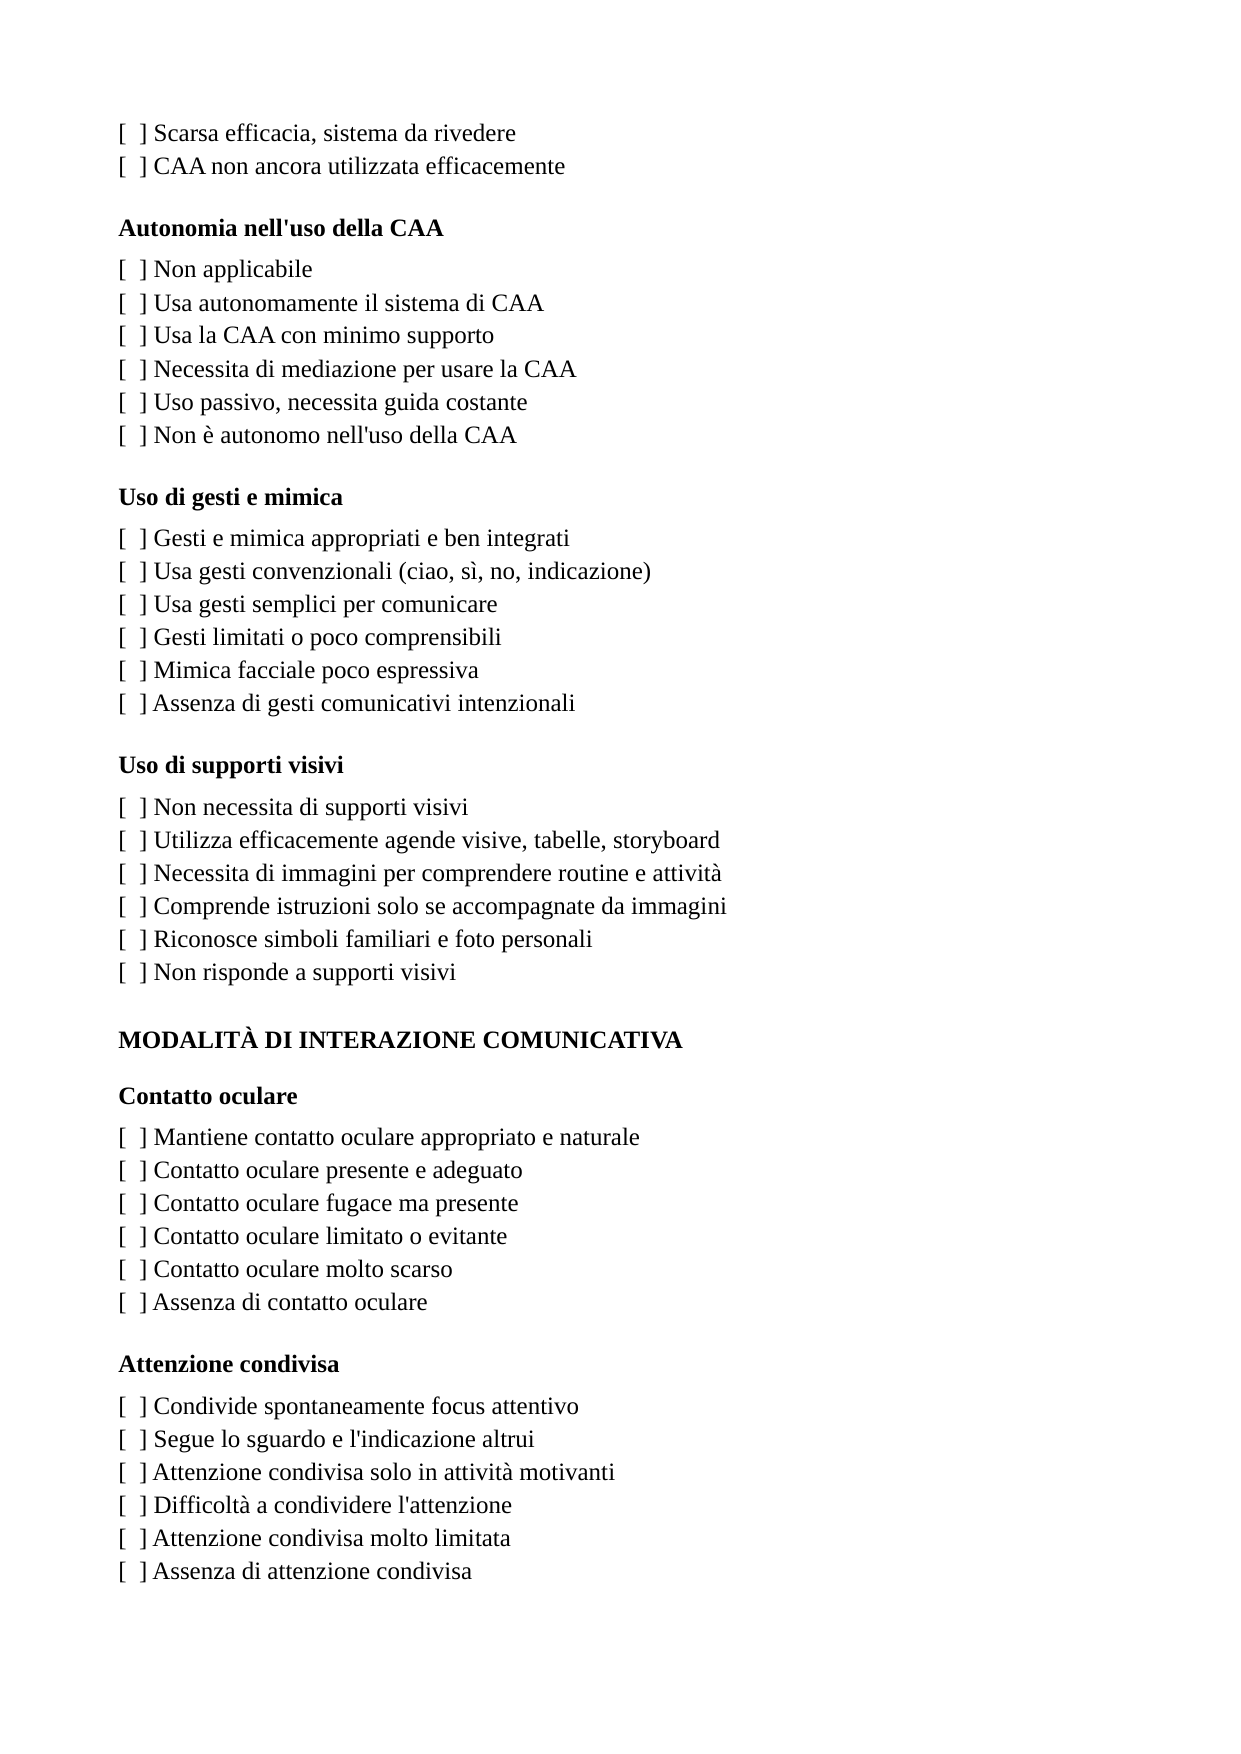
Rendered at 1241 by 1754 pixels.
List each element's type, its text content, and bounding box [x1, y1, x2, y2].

text [ ] Gesti e mimica appropriati e ben integrati [ ] Usa gesti convenzionali (ciao, sì, no, indicazione) [ ] Usa gesti semplici per comunicare [ ] Gesti limitati o poco comprensibili [ ] Mimica facciale poco espressiva [ ] Assenza di gesti comunicativi intenzionali [118, 523, 1122, 717]
text [ ] Non necessita di supporti visivi [ ] Utilizza efficacemente agende visive, tabelle, storyboard [ ] Necessita di immagini per comprendere routine e attività [ ] Comprende istruzioni solo se accompagnate da immagini [ ] Riconosce simboli familiari e foto personali [ ] Non risponde a supporti visivi [118, 792, 1122, 986]
subtitle Contatto oculare [118, 1081, 1122, 1110]
subtitle Uso di supporti visivi [118, 750, 1122, 779]
subtitle Uso di gesti e mimica [118, 482, 1122, 511]
text [ ] Non applicabile [ ] Usa autonomamente il sistema di CAA [ ] Usa la CAA con minimo supporto [ ] Necessita di mediazione per usare la CAA [ ] Uso passivo, necessita guida costante [ ] Non è autonomo nell'uso della CAA [118, 254, 1122, 448]
subtitle MODALITÀ DI INTERAZIONE COMUNICATIVA [118, 1025, 1122, 1054]
subtitle Attenzione condivisa [118, 1349, 1122, 1378]
text [ ] Mantiene contatto oculare appropriato e naturale [ ] Contatto oculare presente e adeguato [ ] Contatto oculare fugace ma presente [ ] Contatto oculare limitato o evitante [ ] Contatto oculare molto scarso [ ] Assenza di contatto oculare [118, 1122, 1122, 1316]
text [ ] Scarsa efficacia, sistema da rivedere [ ] CAA non ancora utilizzata efficacemente [118, 118, 1122, 180]
text [ ] Condivide spontaneamente focus attentivo [ ] Segue lo sguardo e l'indicazione altrui [ ] Attenzione condivisa solo in attività motivanti [ ] Difficoltà a condividere l'attenzione [ ] Attenzione condivisa molto limitata [ ] Assenza di attenzione condivisa [118, 1391, 1122, 1585]
subtitle Autonomia nell'uso della CAA [118, 213, 1122, 242]
